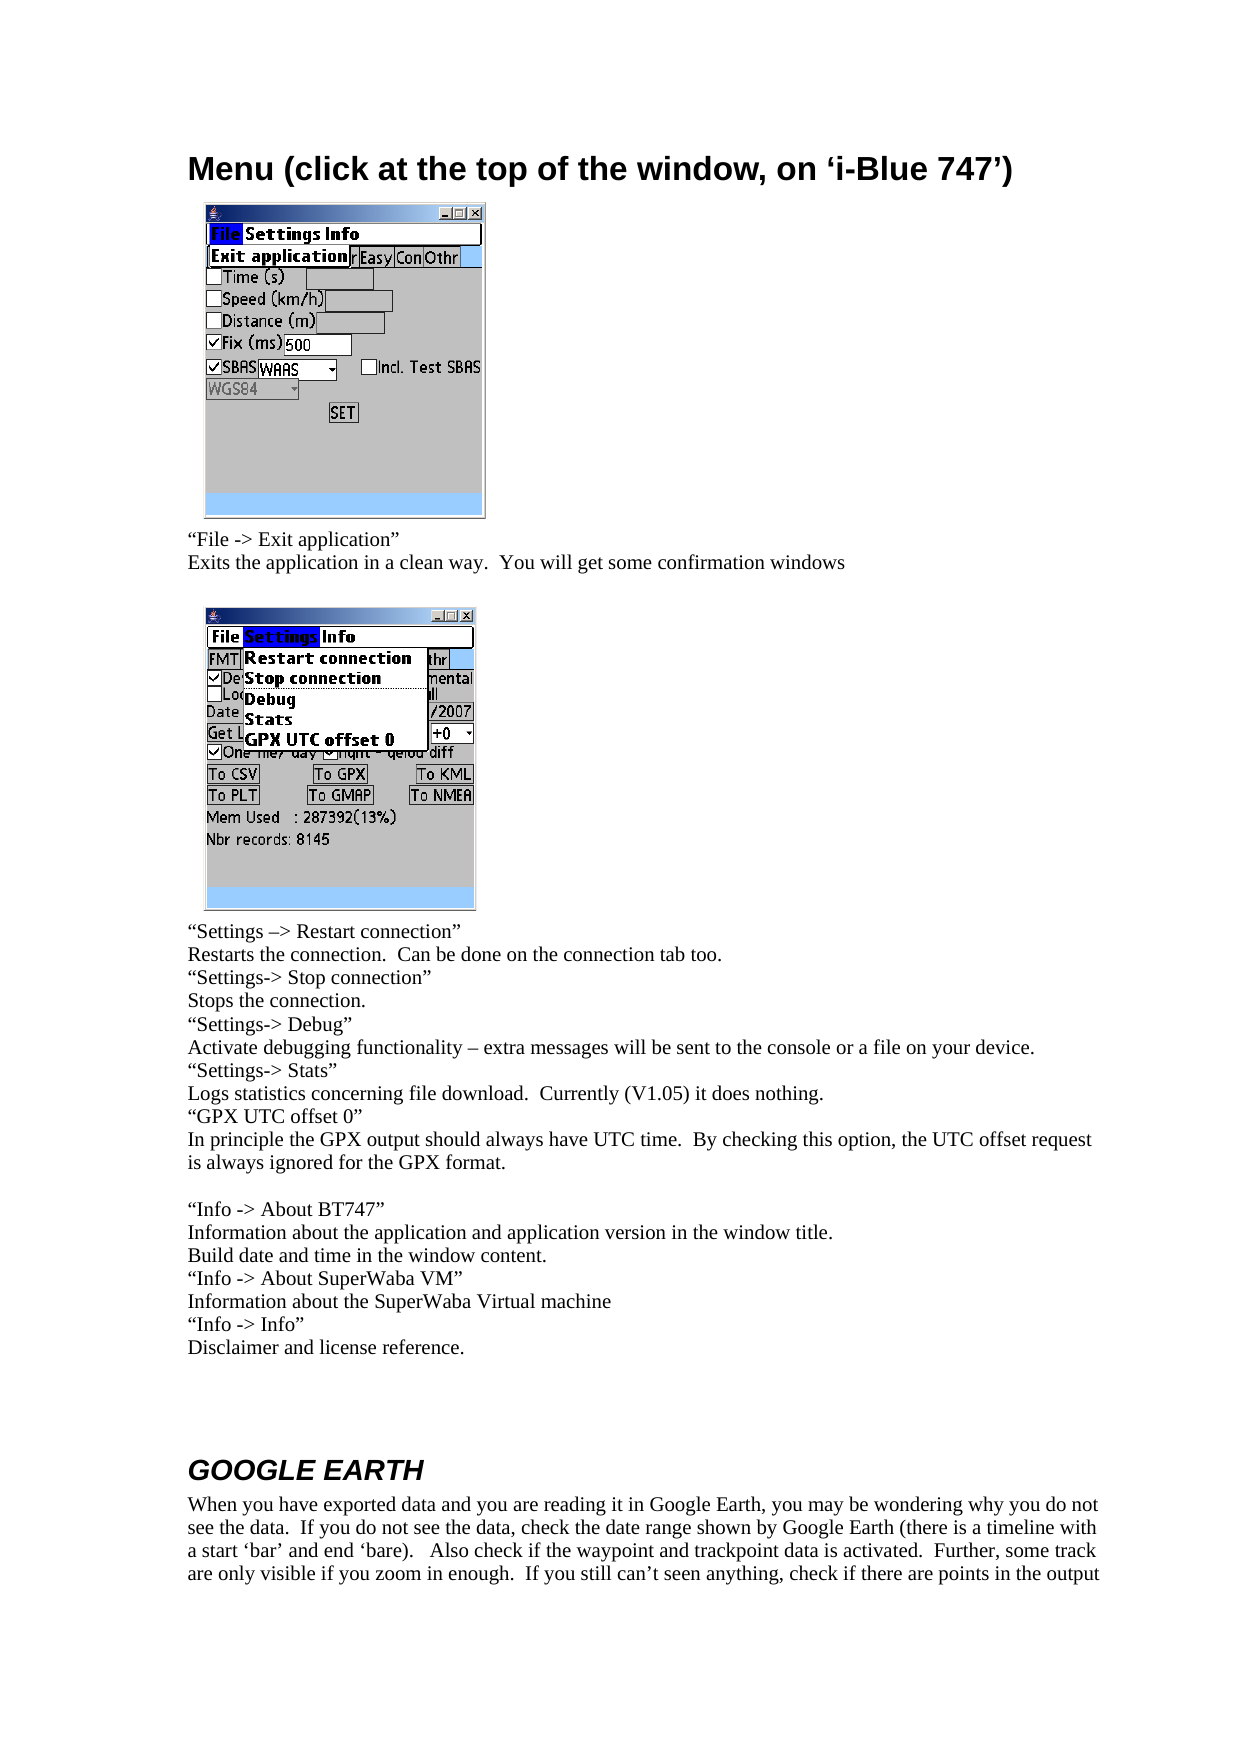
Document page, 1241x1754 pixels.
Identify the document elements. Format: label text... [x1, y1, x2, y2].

subtitle Menu (click at the top of the window, on ‘i-Blue 747’) [187, 150, 1109, 187]
text Disclaimer and license reference. [187, 1336, 1109, 1359]
text Activate debugging functionality – extra messages will be sent to the console or a file on your device. [187, 1036, 1109, 1059]
text “Settings-> Stop connection” [187, 966, 1109, 989]
text “GPX UTC offset 0” [187, 1105, 1109, 1128]
text When you have exported data and you are reading it in Google Earth, you may be wondering why you do not see the data. If you do not see the data, check the date range shown by Google Earth (there is a timeline with a start ‘bar’ and end ‘bare). Also check if the waypoint and trackpoint data is activated. Further, some track are only visible if you zoom in enough. If you still can’t seen anything, check if there are points in the output [187, 1493, 1109, 1585]
picture [203, 606, 477, 911]
text Build date and time in the window content. [187, 1244, 1109, 1267]
text “Info -> About BT747” [187, 1197, 1109, 1221]
text “Settings –> Restart connection” [187, 920, 1109, 943]
text “Settings-> Stats” [187, 1059, 1109, 1082]
text Information about the application and application version in the window title. [187, 1221, 1109, 1244]
text Restarts the connection. Can be done on the connection tab too. [187, 943, 1109, 966]
text Stops the connection. [187, 989, 1109, 1012]
text “File -> Exit application” [187, 527, 1109, 551]
text In principle the GPX output should always have UTC time. By checking this option, the UTC offset request is always ignored for the GPX format. [187, 1128, 1109, 1174]
picture [203, 202, 486, 519]
text “Settings-> Debug” [187, 1012, 1109, 1036]
text Information about the SuperWaba Virtual machine [187, 1290, 1109, 1313]
text Exits the application in a clean way. You will get some confirmation windows [187, 551, 1109, 574]
text “Info -> About SuperWaba VM” [187, 1267, 1109, 1290]
text “Info -> Info” [187, 1313, 1109, 1336]
text Logs statistics concerning file download. Currently (V1.05) it does nothing. [187, 1082, 1109, 1105]
subtitle GOOGLE EARTH [187, 1454, 1109, 1486]
